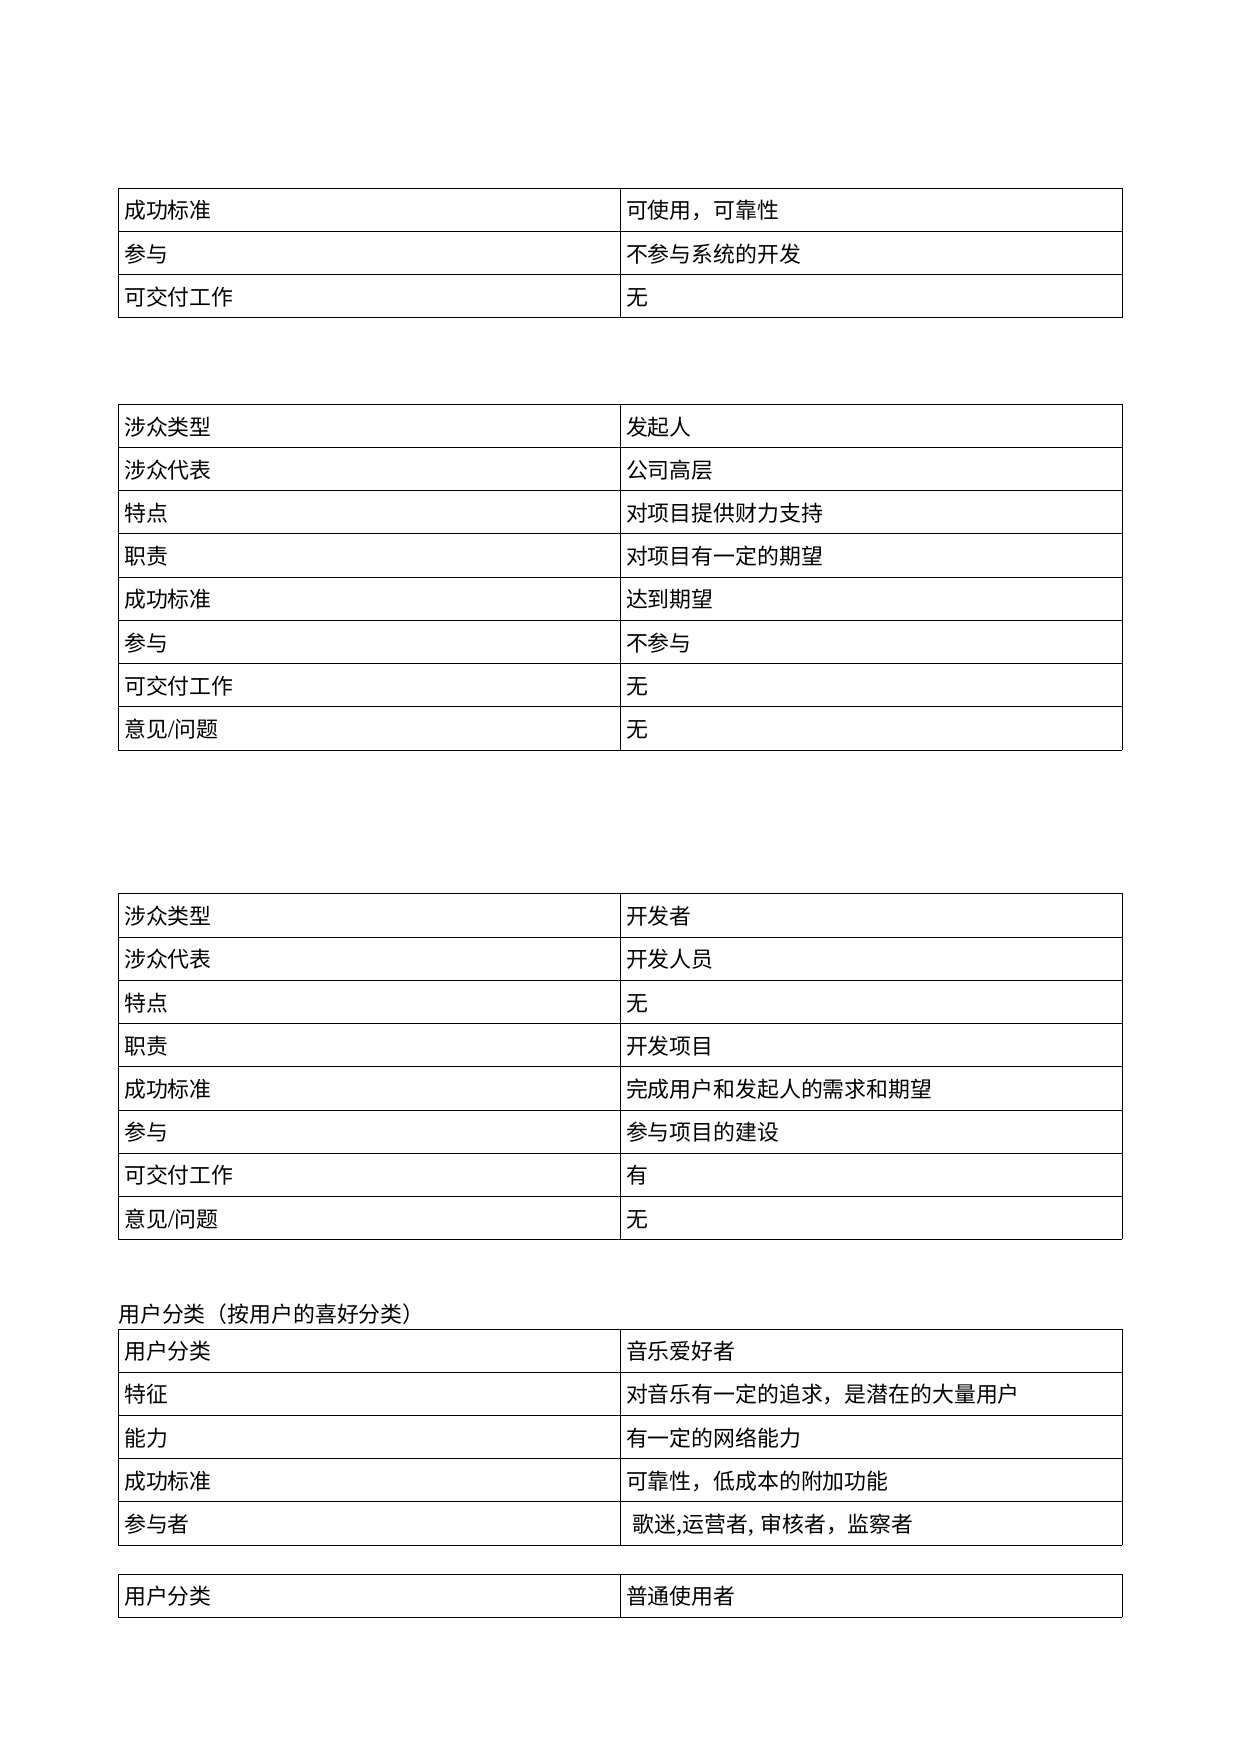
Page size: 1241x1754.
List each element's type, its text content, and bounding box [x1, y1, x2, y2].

table_cell 可交付工作 [119, 275, 620, 317]
table_cell 参与 [119, 621, 620, 663]
table_cell 可交付工作 [119, 1154, 620, 1196]
table_cell 职责 [119, 1024, 620, 1066]
table_header 用户分类 [119, 1575, 620, 1617]
table_cell 成功标准 [119, 578, 620, 620]
table_cell 无 [621, 275, 1122, 317]
table_cell 不参与系统的开发 [621, 232, 1122, 274]
table_cell 涉众代表 [119, 448, 620, 490]
table_cell 特征 [119, 1373, 620, 1415]
table_header 发起人 [621, 405, 1122, 447]
table_header 普通使用者 [621, 1575, 1122, 1617]
table_header 用户分类 [119, 1330, 620, 1372]
table_cell 开发项目 [621, 1024, 1122, 1066]
table_cell 职责 [119, 534, 620, 577]
table_cell 成功标准 [119, 1459, 620, 1501]
table_cell 完成用户和发起人的需求和期望 [621, 1067, 1122, 1109]
table_cell 特点 [119, 981, 620, 1023]
table_cell 成功标准 [119, 189, 620, 231]
table_header 音乐爱好者 [621, 1330, 1122, 1372]
table_cell 参与项目的建设 [621, 1111, 1122, 1153]
table_cell 特点 [119, 491, 620, 533]
text 用户分类（按用户的喜好分类） [118, 1297, 1122, 1328]
table_header 开发者 [621, 894, 1122, 937]
table_cell 无 [621, 707, 1122, 749]
table_cell 意见/问题 [119, 707, 620, 749]
table_cell 达到期望 [621, 578, 1122, 620]
table_cell 参与 [119, 232, 620, 274]
table_header 涉众类型 [119, 405, 620, 447]
table_cell 歌迷,运营者, 审核者，监察者 [621, 1502, 1122, 1544]
table_cell 有 [621, 1154, 1122, 1196]
table_cell 参与 [119, 1111, 620, 1153]
table_cell 成功标准 [119, 1067, 620, 1109]
table_cell 可使用，可靠性 [621, 189, 1122, 231]
table_cell 无 [621, 1197, 1122, 1239]
table_cell 对音乐有一定的追求，是潜在的大量用户 [621, 1373, 1122, 1415]
table_header 涉众类型 [119, 894, 620, 937]
table_cell 能力 [119, 1416, 620, 1458]
table_cell 开发人员 [621, 938, 1122, 980]
table_cell 意见/问题 [119, 1197, 620, 1239]
table_cell 无 [621, 664, 1122, 706]
table_cell 可交付工作 [119, 664, 620, 706]
table_cell 涉众代表 [119, 938, 620, 980]
table_cell 可靠性，低成本的附加功能 [621, 1459, 1122, 1501]
table_cell 不参与 [621, 621, 1122, 663]
table_cell 无 [621, 981, 1122, 1023]
table_cell 对项目提供财力支持 [621, 491, 1122, 533]
table_cell 对项目有一定的期望 [621, 534, 1122, 577]
table_cell 参与者 [119, 1502, 620, 1544]
table_cell 有一定的网络能力 [621, 1416, 1122, 1458]
table_cell 公司高层 [621, 448, 1122, 490]
